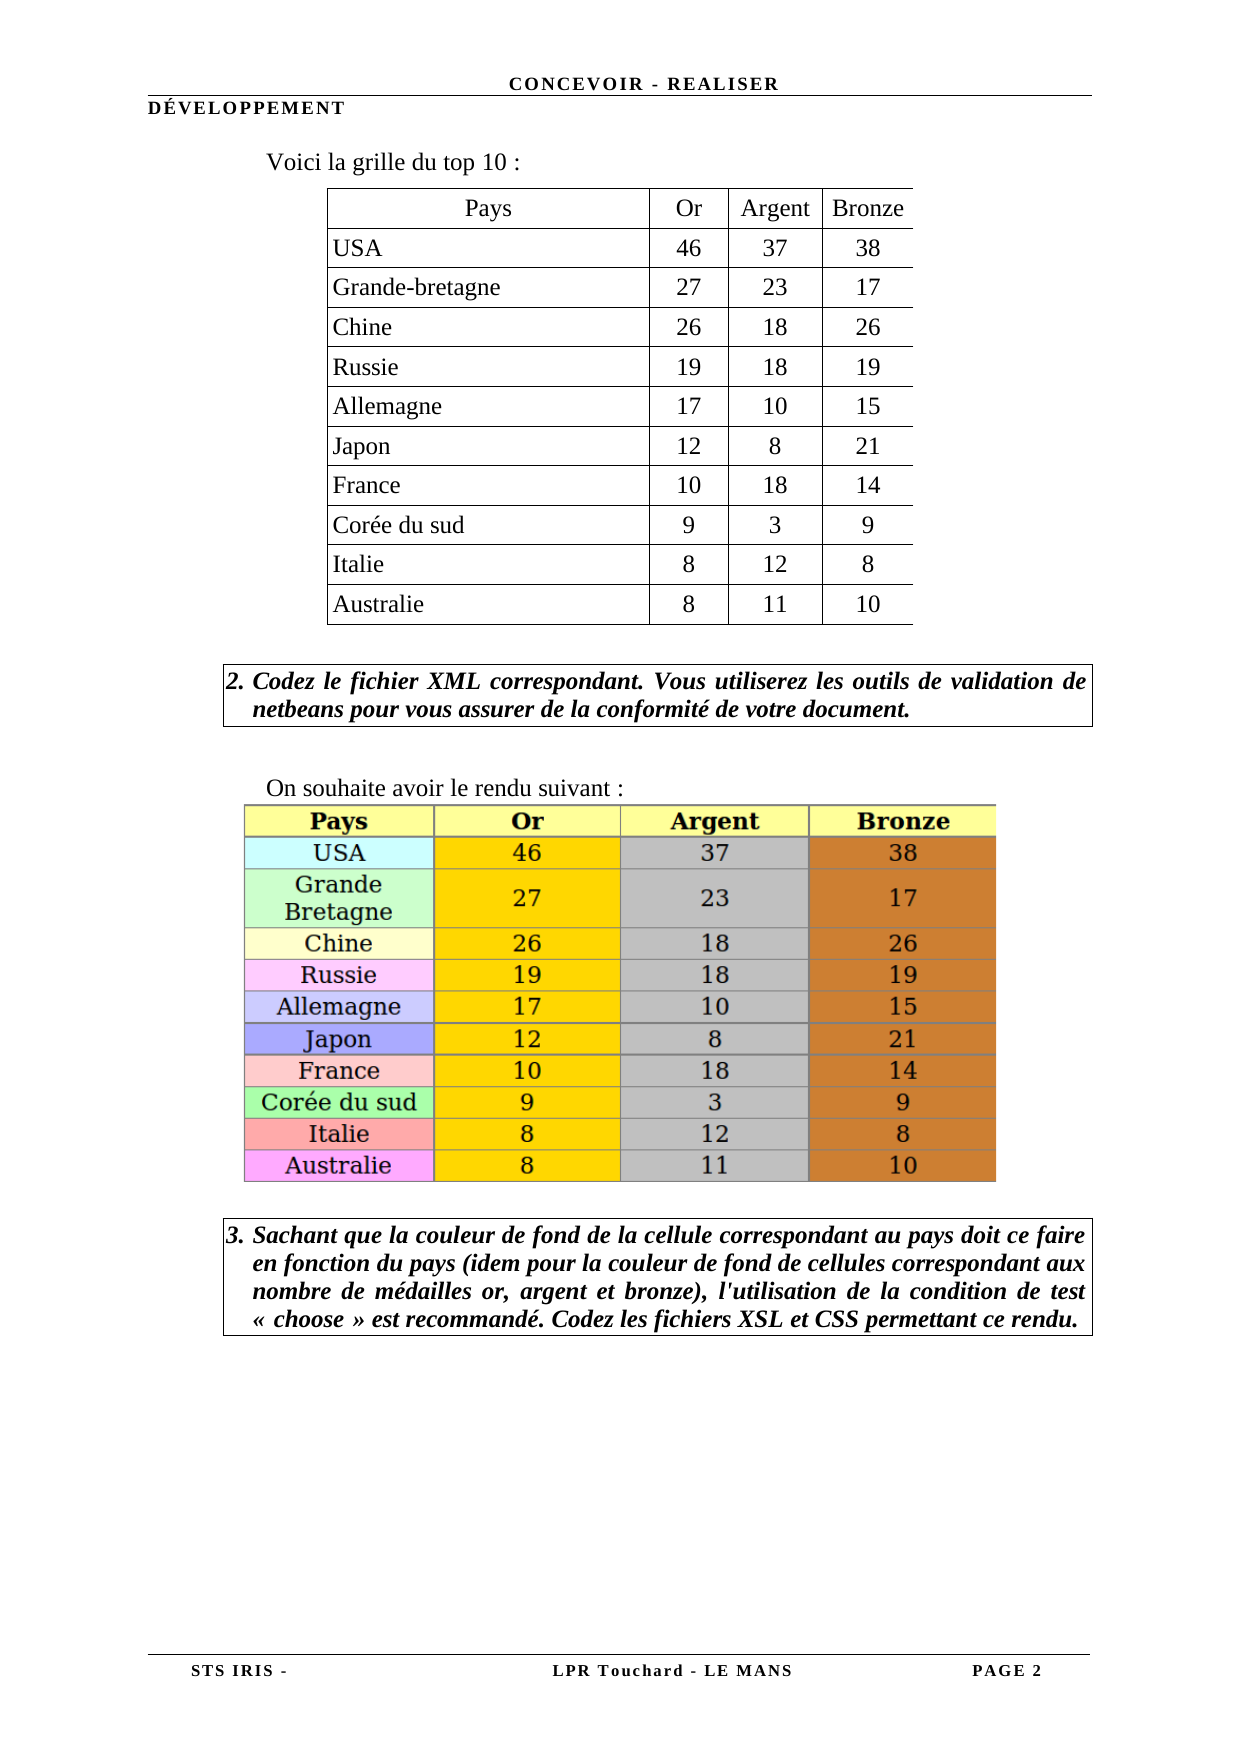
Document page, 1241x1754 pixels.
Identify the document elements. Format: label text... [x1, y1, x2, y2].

table_cell 37 [729, 229, 822, 267]
table_cell 18 [729, 308, 822, 346]
table_cell 14 [823, 466, 913, 505]
table_cell 27 [650, 268, 728, 307]
table_cell 10 [823, 585, 913, 624]
picture [243, 802, 997, 1182]
table_cell Allemagne [328, 387, 649, 426]
table_cell Chine [328, 308, 649, 346]
table_cell 12 [650, 427, 728, 465]
table_cell 38 [823, 229, 913, 267]
table_cell 8 [650, 545, 728, 584]
table_cell 26 [823, 308, 913, 346]
table_header Argent [729, 189, 822, 228]
table_cell 18 [729, 347, 822, 386]
table_cell 9 [823, 506, 913, 544]
table_cell 8 [729, 427, 822, 465]
table_cell 23 [729, 268, 822, 307]
table_cell Australie [328, 585, 649, 624]
table_cell Italie [328, 545, 649, 584]
table_cell France [328, 466, 649, 505]
table_cell USA [328, 229, 649, 267]
table_cell 10 [729, 387, 822, 426]
table_header Or [650, 189, 728, 228]
list Codez le fichier XML correspondant. Vous utiliserez les outils de validation de netbeans pour vous assurer de la conformité de votre document. [224, 665, 1092, 726]
table_cell Corée du sud [328, 506, 649, 544]
table_cell 19 [823, 347, 913, 386]
table_cell 26 [650, 308, 728, 346]
table_cell 10 [650, 466, 728, 505]
table_cell 18 [729, 466, 822, 505]
list Sachant que la couleur de fond de la cellule correspondant au pays doit ce faire en fonction du pays (idem pour la couleur de fond de cellules correspondant aux nombre de médailles or, argent et bronze), l'utilisation de la condition de test « choose » est recommandé. Codez les fichiers XSL et CSS permettant ce rendu. [224, 1219, 1092, 1335]
text Voici la grille du top 10 : [223, 148, 1092, 176]
table_cell Russie [328, 347, 649, 386]
table_cell 15 [823, 387, 913, 426]
table_cell Grande-bretagne [328, 268, 649, 307]
table_header Pays [328, 189, 649, 228]
text On souhaite avoir le rendu suivant : [223, 774, 1092, 802]
table_cell 8 [823, 545, 913, 584]
table_cell 9 [650, 506, 728, 544]
table_cell 17 [823, 268, 913, 307]
table_header Bronze [823, 189, 913, 228]
table_cell 46 [650, 229, 728, 267]
table_cell 12 [729, 545, 822, 584]
table_cell 8 [650, 585, 728, 624]
table_cell 21 [823, 427, 913, 465]
table_cell 11 [729, 585, 822, 624]
table_cell 19 [650, 347, 728, 386]
table_cell Japon [328, 427, 649, 465]
table_cell 3 [729, 506, 822, 544]
table_cell 17 [650, 387, 728, 426]
